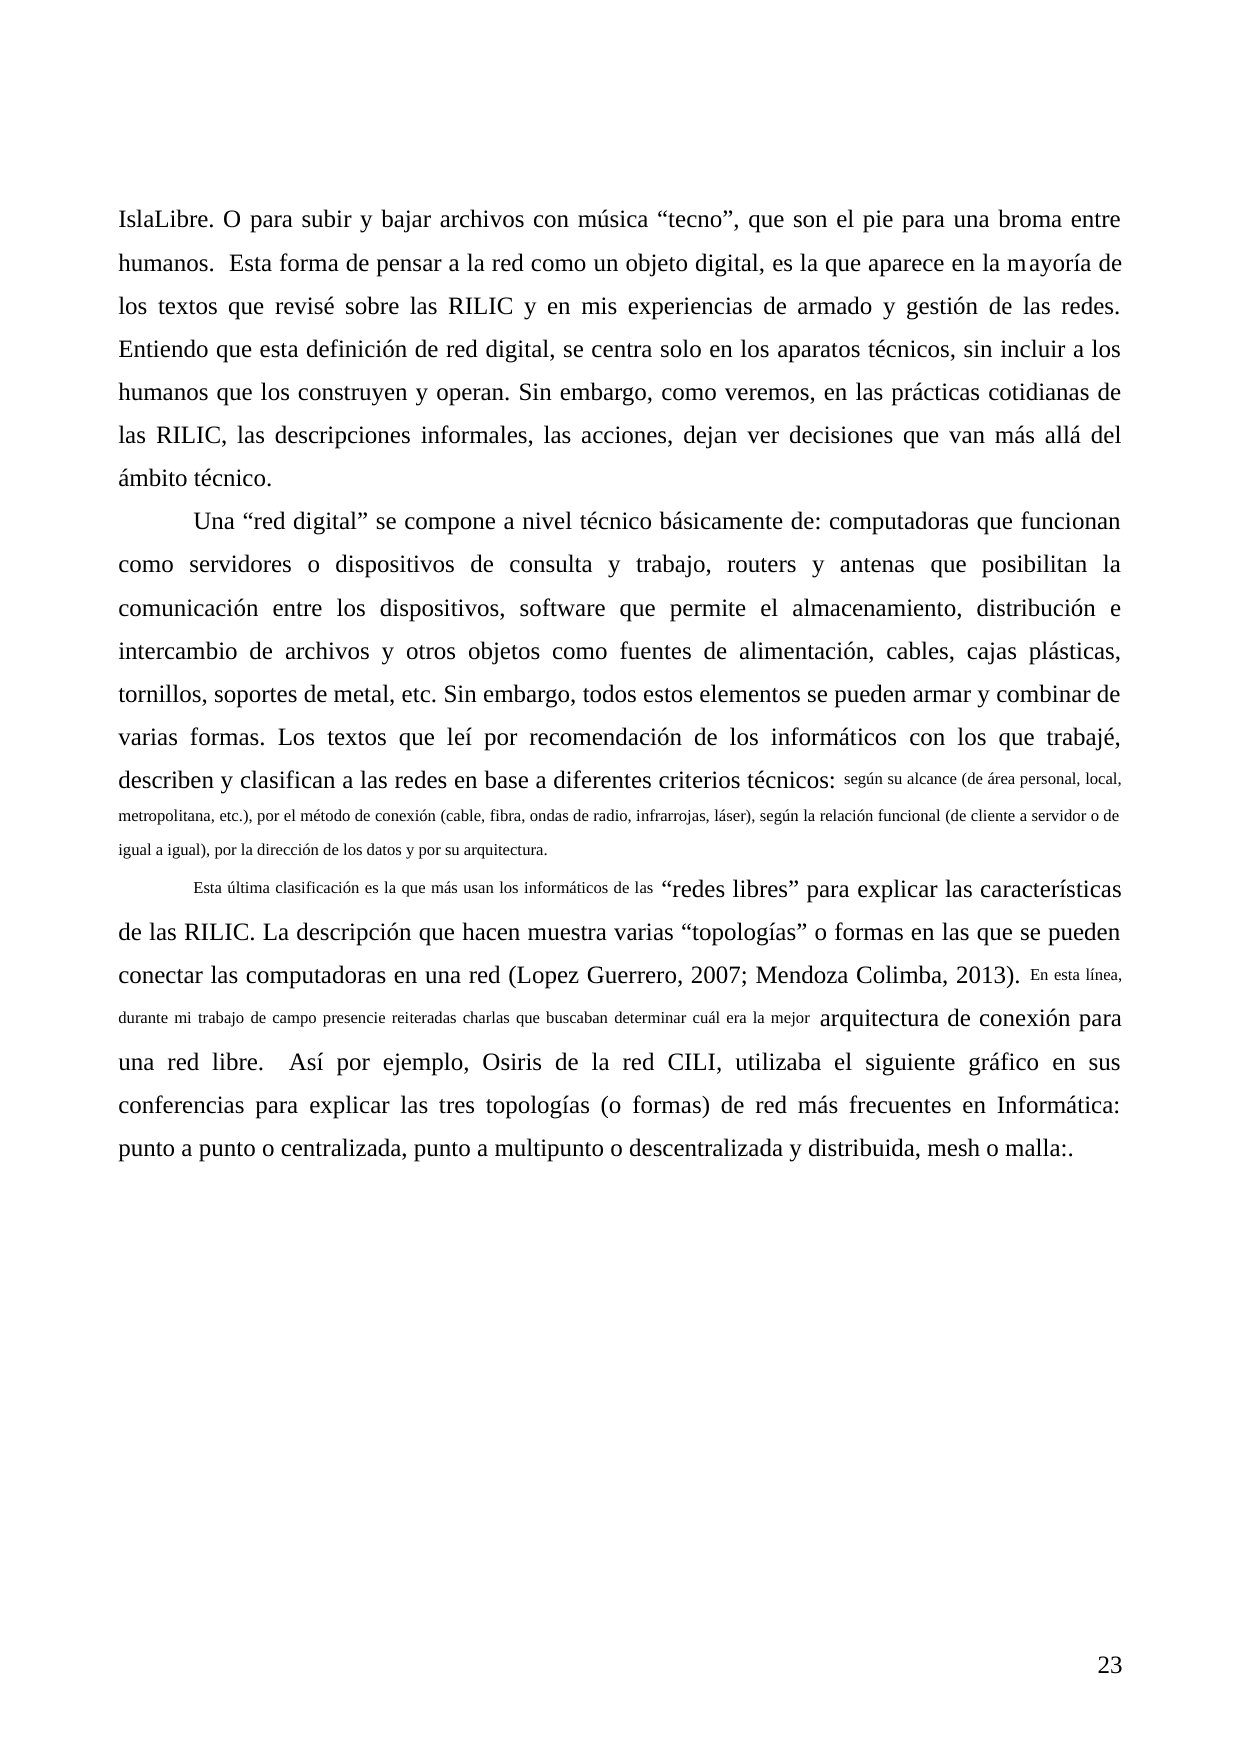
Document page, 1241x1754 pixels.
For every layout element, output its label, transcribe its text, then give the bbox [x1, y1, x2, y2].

text IslaLibre. O para subir y bajar archivos con música “tecno”, que son el pie para una broma entre humanos. Esta forma de pensar a la red como un objeto digital, es la que aparece en la mayoría de los textos que revisé sobre las RILIC y en mis experiencias de armado y gestión de las redes. Entiendo que esta definición de red digital, se centra solo en los aparatos técnicos, sin incluir a los humanos que los construyen y operan. Sin embargo, como veremos, en las prácticas cotidianas de las RILIC, las descripciones informales, las acciones, dejan ver decisiones que van más allá del ámbito técnico. [118, 204, 1122, 492]
text Una “red digital” se compone a nivel técnico básicamente de: computadoras que funcionan como servidores o dispositivos de consulta y trabajo, routers y antenas que posibilitan la comunicación entre los dispositivos, software que permite el almacenamiento, distribución e intercambio de archivos y otros objetos como fuentes de alimentación, cables, cajas plásticas, tornillos, soportes de metal, etc. Sin embargo, todos estos elementos se pueden armar y combinar de varias formas. Los textos que leí por recomendación de los informáticos con los que trabajé, describen y clasifican a las redes en base a diferentes criterios técnicos: según su alcance (de área personal, local, metropolitana, etc.), por el método de conexión (cable, fibra, ondas de radio, infrarrojas, láser), según la relación funcional (de cliente a servidor o de igual a igual), por la dirección de los datos y por su arquitectura. [118, 506, 1122, 863]
text Esta última clasificación es la que más usan los informáticos de las “redes libres” para explicar las características de las RILIC. La descripción que hacen muestra varias “topologías” o formas en las que se pueden conectar las computadoras en una red (Lopez Guerrero, 2007; Mendoza Colimba, 2013). En esta línea, durante mi trabajo de campo presencie reiteradas charlas que buscaban determinar cuál era la mejor arquitectura de conexión para una red libre. Así por ejemplo, Osiris de la red CILI, utilizaba el siguiente gráfico en sus conferencias para explicar las tres topologías (o formas) de red más frecuentes en Informática: punto a punto o centralizada, punto a multipunto o descentralizada y distribuida, mesh o malla:. [118, 874, 1122, 1162]
